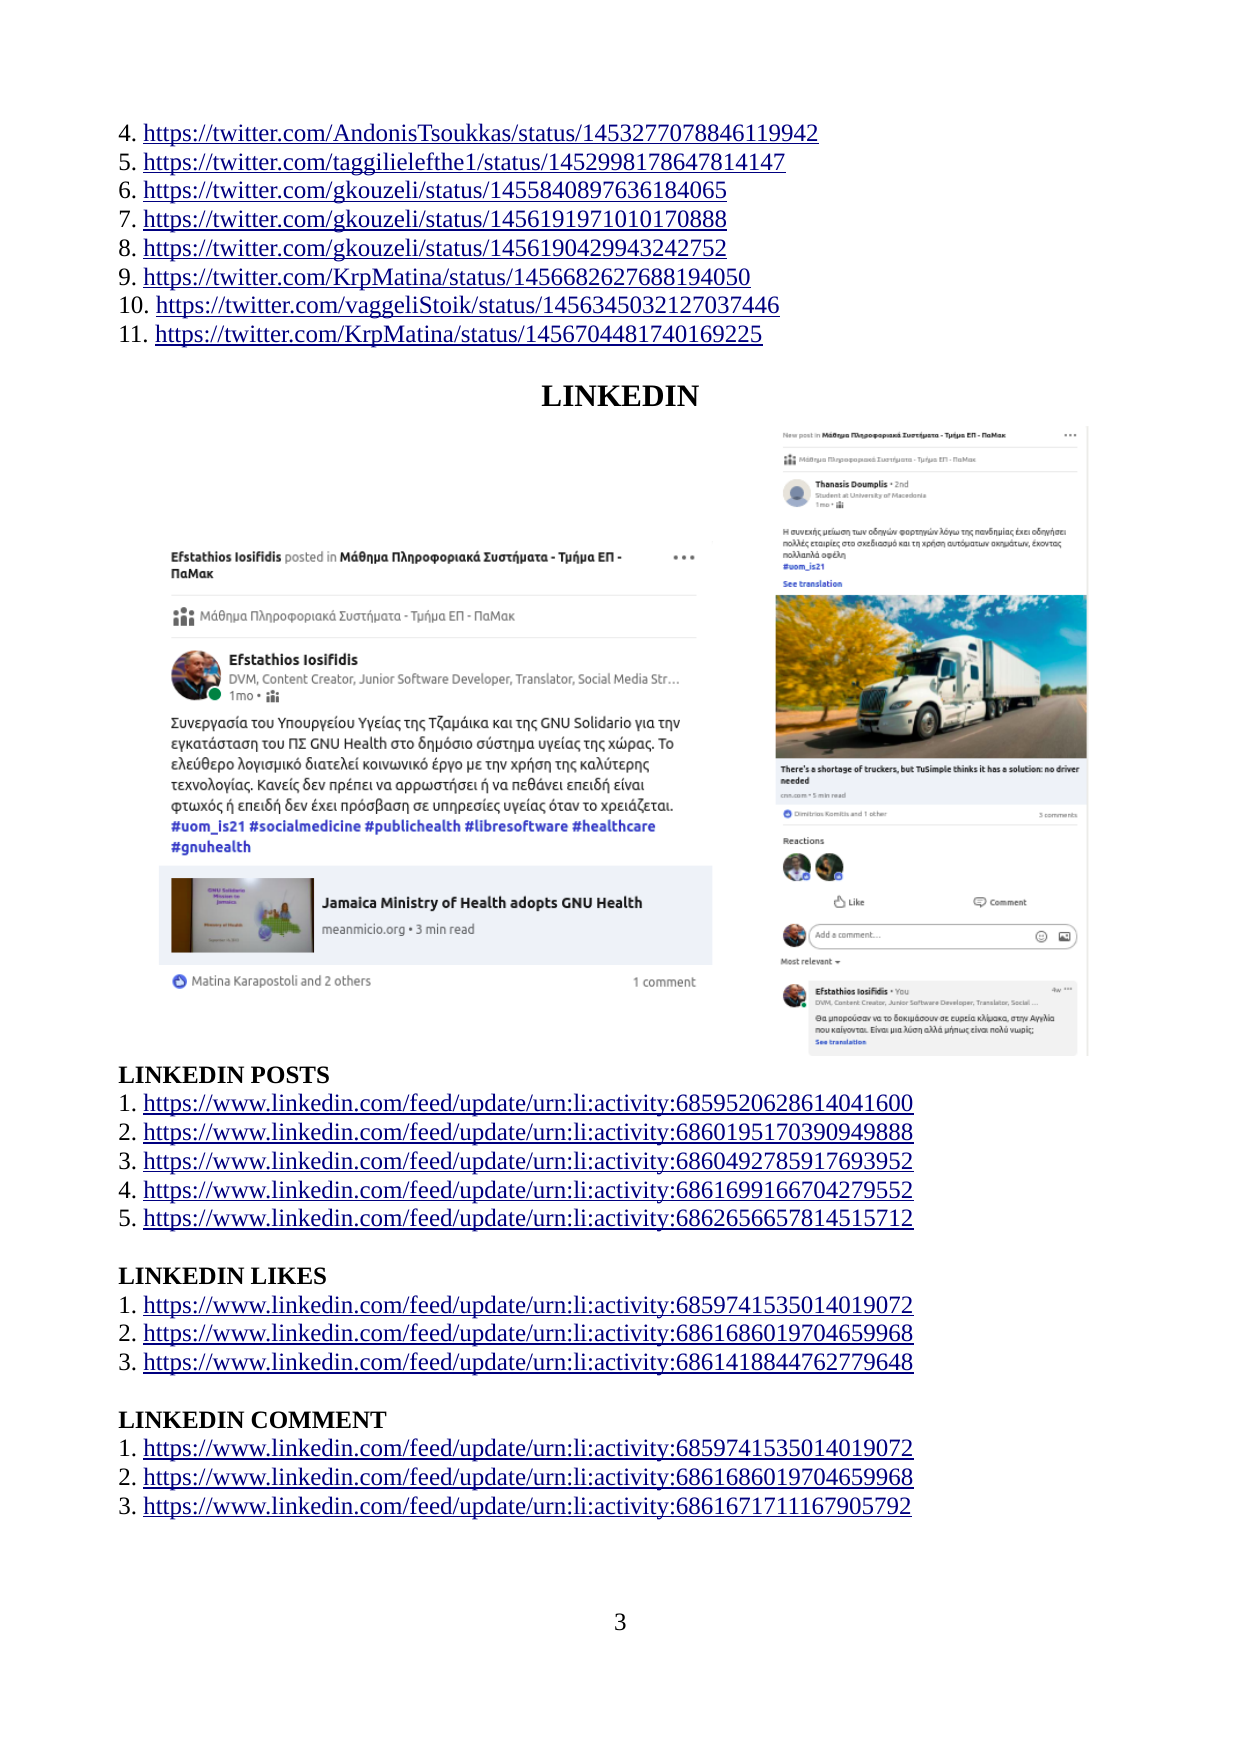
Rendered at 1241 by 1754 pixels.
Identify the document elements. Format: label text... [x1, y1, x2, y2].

table_header LINKEDIN POSTS [118, 1060, 1122, 1088]
table_cell [118, 1376, 1122, 1405]
table_cell LINKEDIN LIKES [118, 1261, 1122, 1290]
table_cell [118, 1232, 1122, 1261]
table_cell 1. https://www.linkedin.com/feed/update/urn:li:activity:6859520628614041600 2. https://www.linkedin.com/feed/update/urn:li:activity:6860195170390949888 3. https://www.linkedin.com/feed/update/urn:li:activity:6860492785917693952 4. https://www.linkedin.com/feed/update/urn:li:activity:6861699166704279552 5. https://www.linkedin.com/feed/update/urn:li:activity:6862656657814515712 [118, 1089, 1122, 1232]
picture [775, 426, 1089, 1056]
table_cell 1. https://www.linkedin.com/feed/update/urn:li:activity:6859741535014019072 2. https://www.linkedin.com/feed/update/urn:li:activity:6861686019704659968 3. https://www.linkedin.com/feed/update/urn:li:activity:6861671711167905792 [118, 1434, 1122, 1520]
picture [158, 541, 713, 996]
text LINKEDIN [118, 377, 1122, 413]
table_cell 4. https://twitter.com/AndonisTsoukkas/status/1453277078846119942 5. https://twitter.com/taggilielefthe1/status/1452998178647814147 6. https://twitter.com/gkouzeli/status/1455840897636184065 7. https://twitter.com/gkouzeli/status/1456191971010170888 8. https://twitter.com/gkouzeli/status/1456190429943242752 9. https://twitter.com/KrpMatina/status/1456682627688194050 10. https://twitter.com/vaggeliStoik/status/1456345032127037446 11. https://twitter.com/KrpMatina/status/1456704481740169225 [118, 118, 1122, 348]
table_cell LINKEDIN COMMENT [118, 1405, 1122, 1433]
table_cell 1. https://www.linkedin.com/feed/update/urn:li:activity:6859741535014019072 2. https://www.linkedin.com/feed/update/urn:li:activity:6861686019704659968 3. https://www.linkedin.com/feed/update/urn:li:activity:6861418844762779648 [118, 1290, 1122, 1376]
